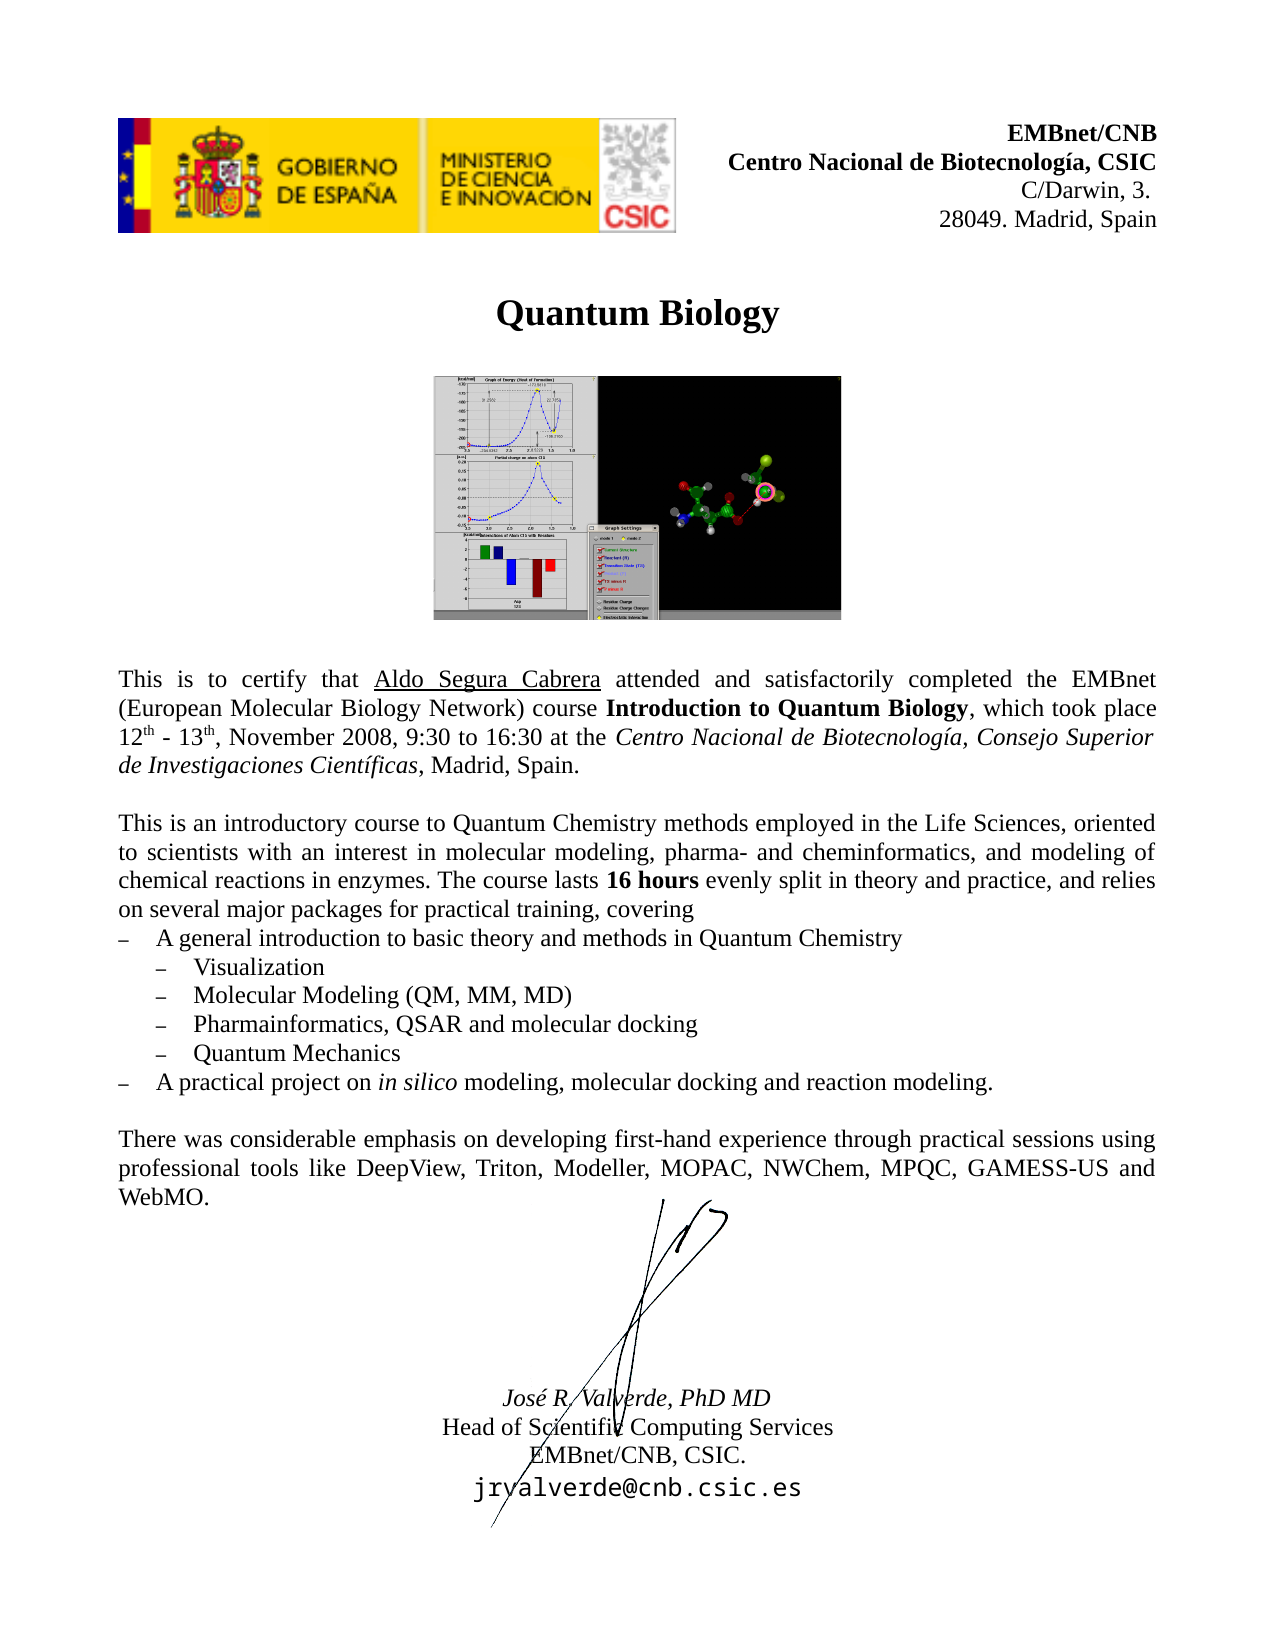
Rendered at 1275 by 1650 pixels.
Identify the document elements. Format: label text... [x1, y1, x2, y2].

text This is to certify that Aldo Segura Cabrera attended and satisfactorily completed the EMBnet (European Molecular Biology Network) course Introduction to Quantum Biology, which took place 12th - 13th, November 2008, 9:30 to 16:30 at the Centro Nacional de Biotecnología, Consejo Superior de Investigaciones Científicas, Madrid, Spain. [118, 664, 1157, 779]
text jrvalverde@cnb.csic.es [785, 1469, 1157, 1503]
text José R. Valverde, PhD MD [785, 1383, 1157, 1412]
text This is an introductory course to Quantum Chemistry methods employed in the Life Sciences, oriented to scientists with an interest in molecular modeling, pharma- and cheminformatics, and modeling of chemical reactions in enzymes. The course lasts 16 hours evenly split in theory and practice, and relies on several major packages for practical training, covering [118, 808, 1157, 923]
text Centro Nacional de Biotecnología, CSIC [677, 147, 1157, 176]
text jrvalverde@cnb.csic.es [118, 1469, 472, 1503]
text EMBnet/CNB [677, 118, 1157, 147]
text EMBnet/CNB, CSIC. [785, 1441, 1157, 1469]
text C/Darwin, 3. [677, 176, 1157, 204]
text 28049. Madrid, Spain [677, 204, 1157, 233]
text There was considerable emphasis on developing first-hand experience through practical sessions using professional tools like DeepView, Triton, Modeller, MOPAC, NWChem, MPQC, GAMESS-US and WebMO. [118, 1124, 1157, 1211]
list Visualization [156, 952, 1157, 981]
list A practical project on in silico modeling, molecular docking and reaction modeling. [118, 1067, 1157, 1096]
picture [118, 118, 677, 233]
text Quantum Biology [118, 291, 1157, 334]
list Quantum Mechanics [156, 1038, 1157, 1067]
text Head of Scientific Computing Services [118, 1412, 472, 1441]
text José R. Valverde, PhD MD [118, 1383, 472, 1412]
picture [433, 376, 842, 620]
picture [472, 1168, 785, 1551]
list Molecular Modeling (QM, MM, MD) [156, 981, 1157, 1009]
list Pharmainformatics, QSAR and molecular docking [156, 1009, 1157, 1038]
text Head of Scientific Computing Services [785, 1412, 1157, 1441]
text EMBnet/CNB, CSIC. [118, 1441, 472, 1469]
list A general introduction to basic theory and methods in Quantum Chemistry [118, 923, 1157, 952]
